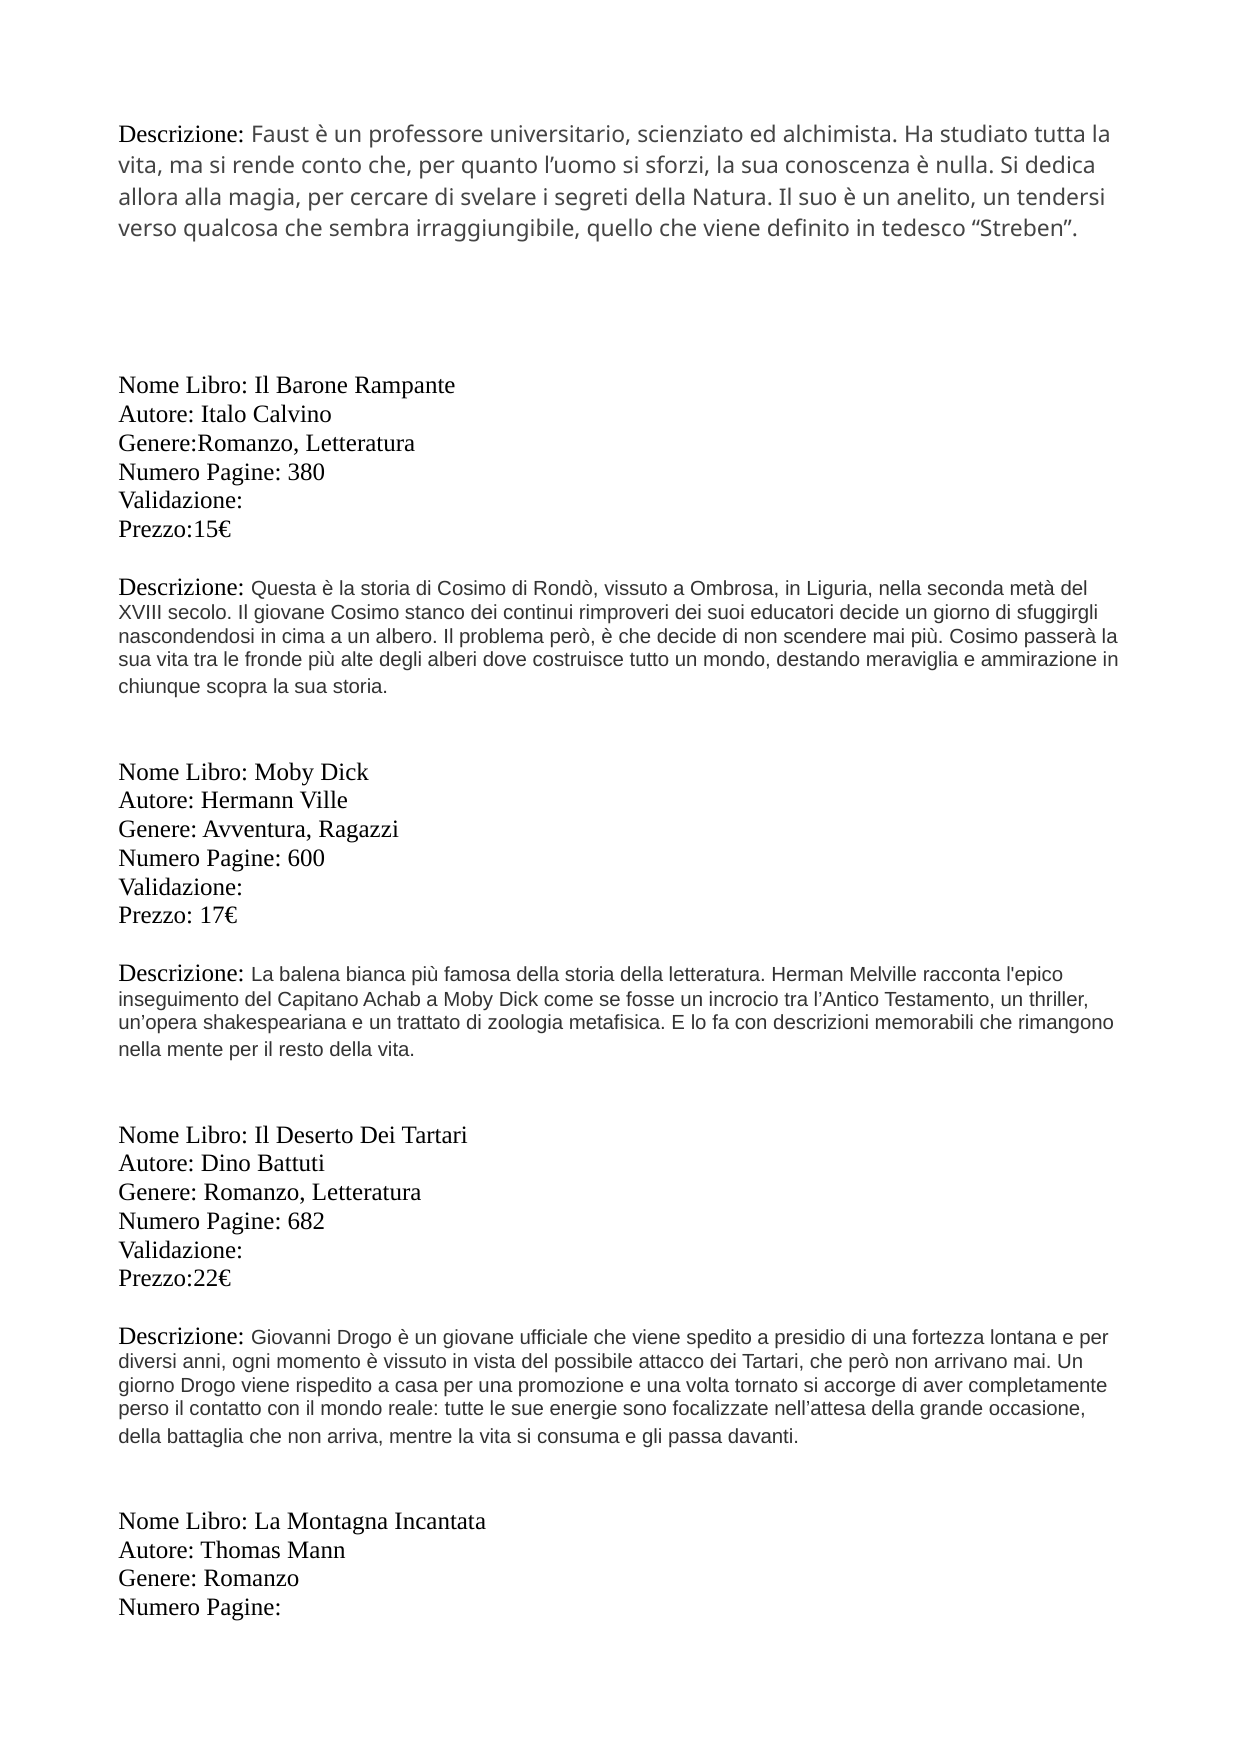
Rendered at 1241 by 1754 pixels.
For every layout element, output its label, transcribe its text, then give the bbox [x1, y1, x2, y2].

text Nome Libro: Il Barone Rampante Autore: Italo Calvino Genere:Romanzo, Letteratura Numero Pagine: 380 Validazione: Prezzo:15€ Descrizione: Questa è la storia di Cosimo di Rondò, vissuto a Ombrosa, in Liguria, nella seconda metà del XVIII secolo. Il giovane Cosimo stanco dei continui rimproveri dei suoi educatori decide un giorno di sfuggirgli nascondendosi in cima a un albero. Il problema però, è che decide di non scendere mai più. Cosimo passerà la sua vita tra le fronde più alte degli alberi dove costruisce tutto un mondo, destando meraviglia e ammirazione in chiunque scopra la sua storia. Nome Libro: Moby Dick Autore: Hermann Ville Genere: Avventura, Ragazzi Numero Pagine: 600 Validazione: Prezzo: 17€ Descrizione: La balena bianca più famosa della storia della letteratura. Herman Melville racconta l'epico inseguimento del Capitano Achab a Moby Dick come se fosse un incrocio tra l’Antico Testamento, un thriller, un’opera shakespeariana e un trattato di zoologia metafisica. E lo fa con descrizioni memorabili che rimangono nella mente per il resto della vita. Nome Libro: Il Deserto Dei Tartari Autore: Dino Battuti Genere: Romanzo, Letteratura Numero Pagine: 682 Validazione: Prezzo:22€ Descrizione: Giovanni Drogo è un giovane ufficiale che viene spedito a presidio di una fortezza lontana e per diversi anni, ogni momento è vissuto in vista del possibile attacco dei Tartari, che però non arrivano mai. Un giorno Drogo viene rispedito a casa per una promozione e una volta tornato si accorge di aver completamente perso il contatto con il mondo reale: tutte le sue energie sono focalizzate nell’attesa della grande occasione, della battaglia che non arriva, mentre la vita si consuma e gli passa davanti. Nome Libro: La Montagna Incantata [118, 284, 1122, 1535]
text Descrizione: Faust è un professore universitario, scienziato ed alchimista. Ha studiato tutta la vita, ma si rende conto che, per quanto l’uomo si sforzi, la sua conoscenza è nulla. Si dedica allora alla magia, per cercare di svelare i segreti della Natura. Il suo è un anelito, un tendersi verso qualcosa che sembra irraggiungibile, quello che viene definito in tedesco “Streben”. [118, 118, 1122, 243]
text Autore: Thomas Mann Genere: Romanzo Numero Pagine: [118, 1535, 1122, 1621]
